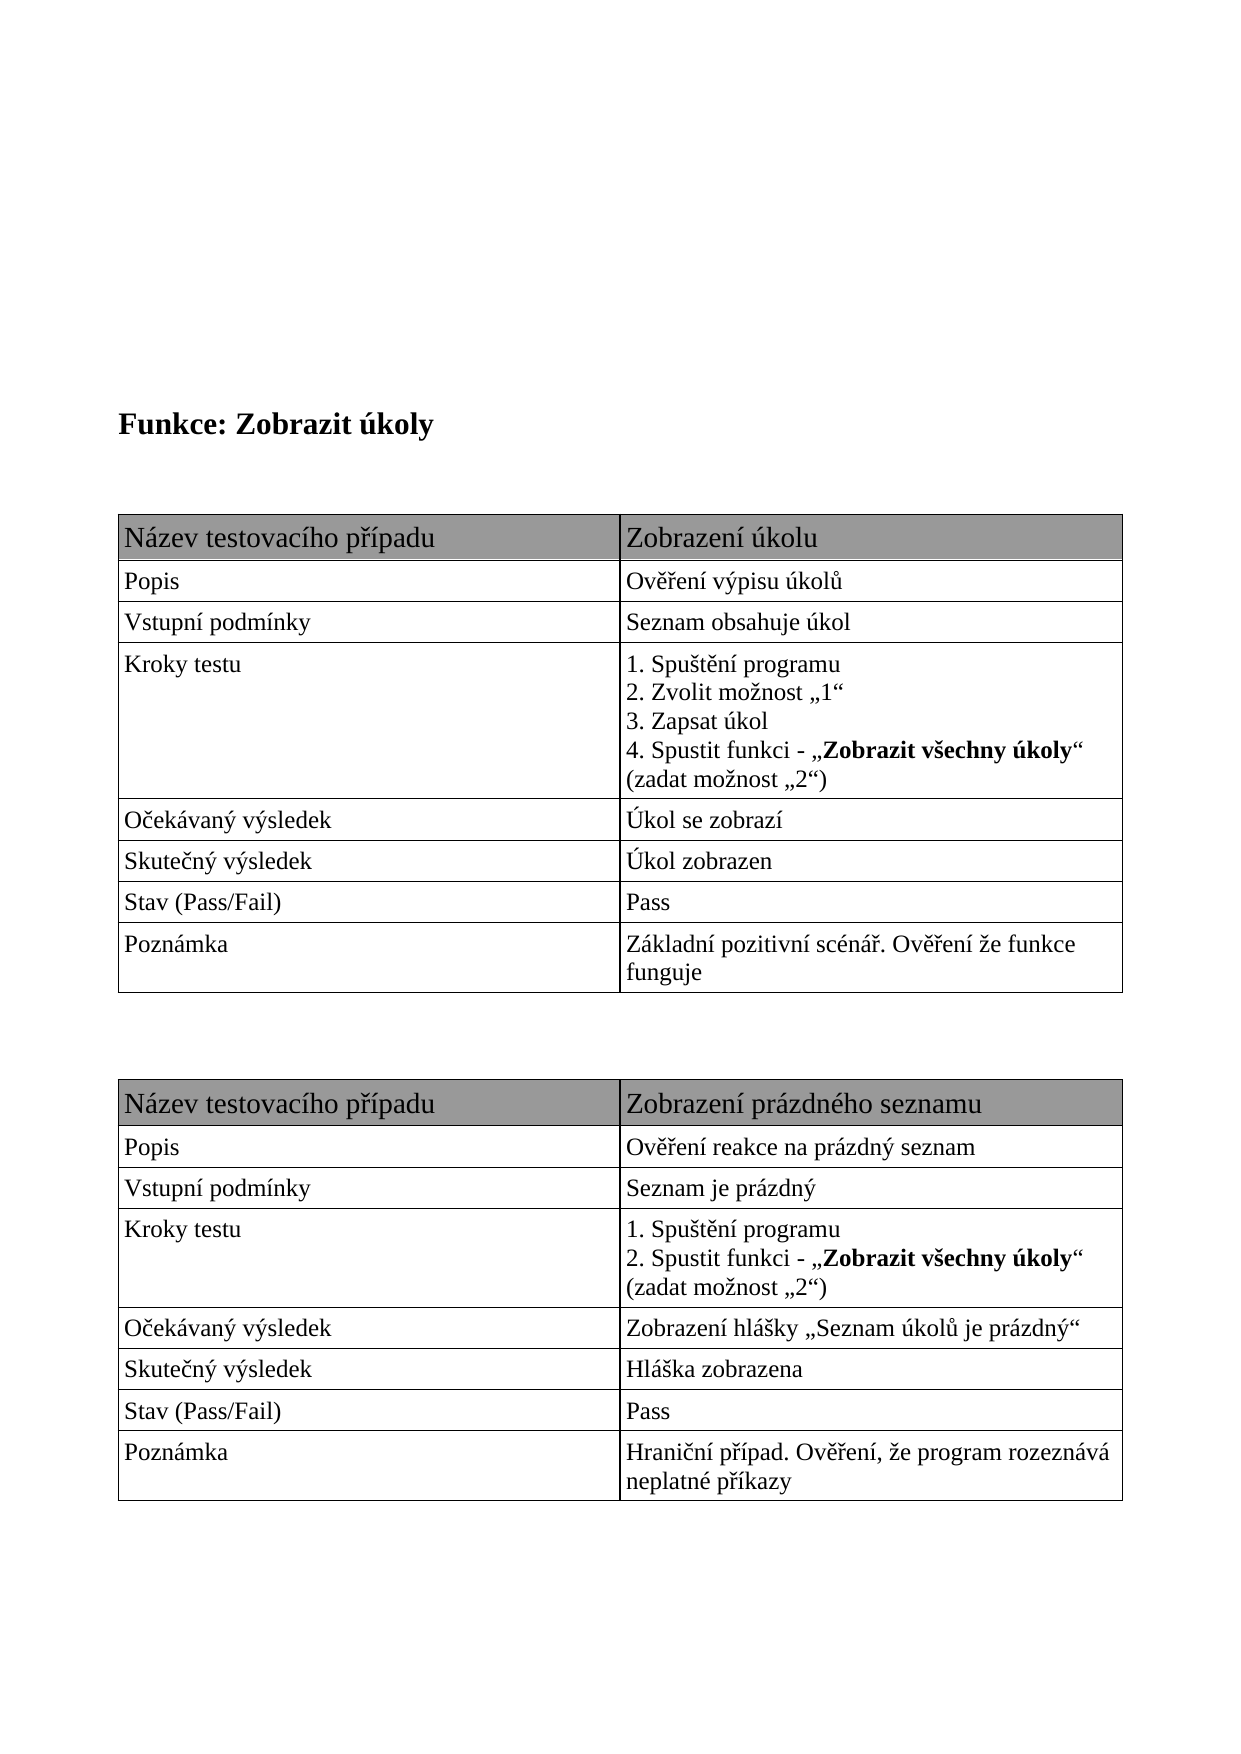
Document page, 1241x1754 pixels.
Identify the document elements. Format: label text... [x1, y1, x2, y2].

table_cell Kroky testu [119, 1209, 619, 1307]
table_cell Pass [621, 882, 1122, 922]
text Funkce: Zobrazit úkoly [118, 406, 1122, 442]
table_cell Úkol zobrazen [621, 841, 1122, 881]
table_cell Popis [119, 561, 619, 601]
table_cell Skutečný výsledek [119, 1349, 619, 1389]
table_cell Poznámka [119, 1431, 619, 1500]
table_cell Základní pozitivní scénář. Ověření že funkce funguje [621, 923, 1122, 992]
table_cell Ověření reakce na prázdný seznam [621, 1126, 1122, 1167]
table_cell Skutečný výsledek [119, 841, 619, 881]
table_cell Hraniční případ. Ověření, že program rozeznává neplatné příkazy [621, 1431, 1122, 1500]
table_cell Hláška zobrazena [621, 1349, 1122, 1389]
table_cell Očekávaný výsledek [119, 1308, 619, 1348]
table_header Zobrazení úkolu [621, 515, 1122, 559]
table_cell Ověření výpisu úkolů [621, 561, 1122, 601]
table_cell Seznam obsahuje úkol [621, 602, 1122, 642]
table_header Zobrazení prázdného seznamu [621, 1080, 1122, 1125]
table_cell Seznam je prázdný [621, 1168, 1122, 1208]
table_cell Kroky testu [119, 643, 619, 798]
table_cell 1. Spuštění programu 2. Spustit funkci - „Zobrazit všechny úkoly“ (zadat možnost „2“) [621, 1209, 1122, 1307]
table_cell Stav (Pass/Fail) [119, 882, 619, 922]
table_header Název testovacího případu [119, 515, 619, 559]
table_cell Vstupní podmínky [119, 1168, 619, 1208]
table_cell Zobrazení hlášky „Seznam úkolů je prázdný“ [621, 1308, 1122, 1348]
table_header Název testovacího případu [119, 1080, 619, 1125]
table_cell 1. Spuštění programu 2. Zvolit možnost „1“ 3. Zapsat úkol 4. Spustit funkci - „Zobrazit všechny úkoly“ (zadat možnost „2“) [621, 643, 1122, 798]
table_cell Pass [621, 1390, 1122, 1430]
table_cell Poznámka [119, 923, 619, 992]
table_cell Úkol se zobrazí [621, 799, 1122, 839]
table_cell Popis [119, 1126, 619, 1167]
table_cell Očekávaný výsledek [119, 799, 619, 839]
table_cell Vstupní podmínky [119, 602, 619, 642]
table_cell Stav (Pass/Fail) [119, 1390, 619, 1430]
